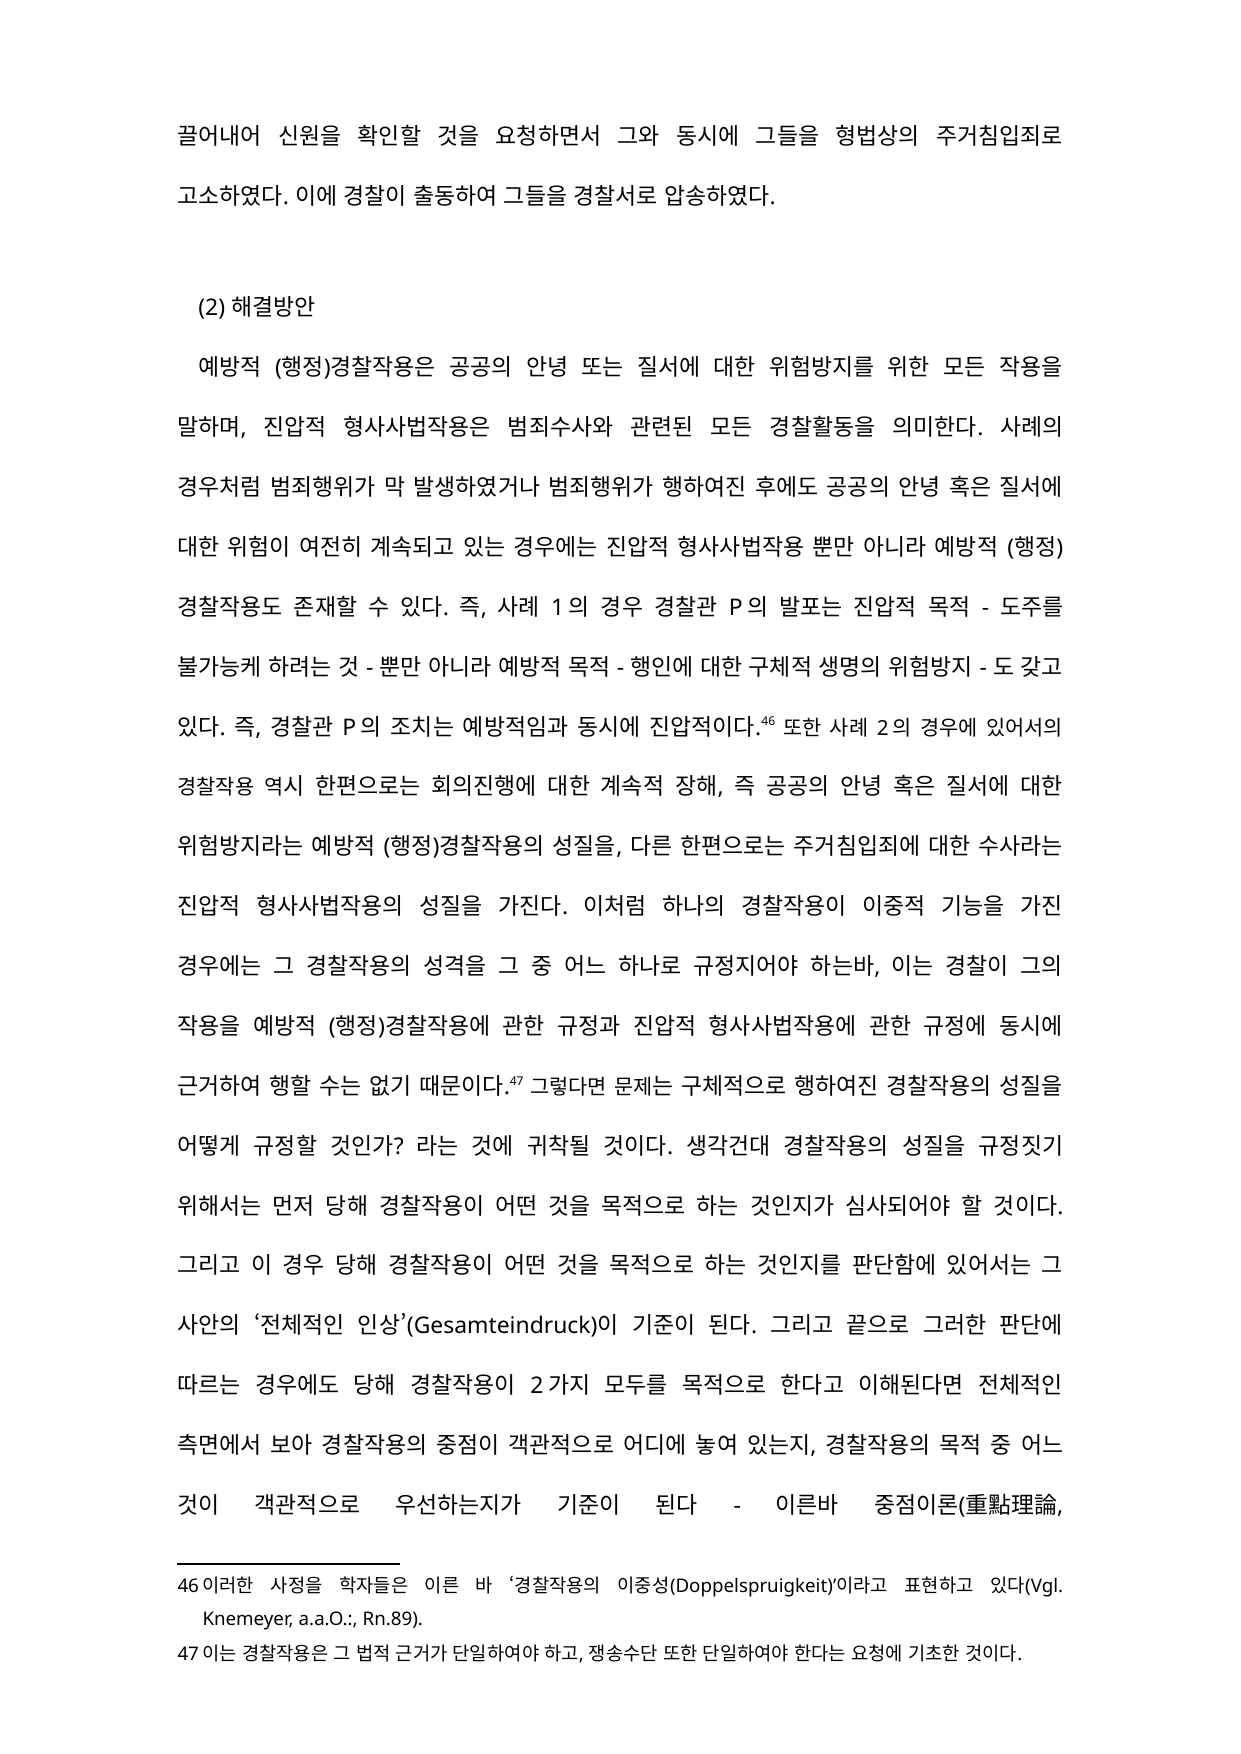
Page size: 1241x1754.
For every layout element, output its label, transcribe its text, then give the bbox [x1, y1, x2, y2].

text (2) 해결방안 [177, 289, 1063, 322]
text 예방적 (행정)경찰작용은 공공의 안녕 또는 질서에 대한 위험방지를 위한 모든 작용을 말하며, 진압적 형사사법작용은 범죄수사와 관련된 모든 경찰활동을 의미한다. 사례의 경우처럼 범죄행위가 막 발생하였거나 범죄행위가 행하여진 후에도 공공의 안녕 혹은 질서에 대한 위험이 여전히 계속되고 있는 경우에는 진압적 형사사법작용 뿐만 아니라 예방적 (행정)경찰작용도 존재할 수 있다. 즉, 사례 1의 경우 경찰관 P의 발포는 진압적 목적 - 도주를 불가능케 하려는 것 - 뿐만 아니라 예방적 목적 - 행인에 대한 구체적 생명의 위험방지 - 도 갖고 있다. 즉, 경찰관 P의 조치는 예방적임과 동시에 진압적이다. 또한 사례 2의 경우에 있어서의 경찰작용 역시 한편으로는 회의진행에 대한 계속적 장해, 즉 공공의 안녕 혹은 질서에 대한 위험방지라는 예방적 (행정)경찰작용의 성질을, 다른 한편으로는 주거침입죄에 대한 수사라는 진압적 형사사법작용의 성질을 가진다. 이처럼 하나의 경찰작용이 이중적 기능을 가진 경우에는 그 경찰작용의 성격을 그 중 어느 하나로 규정지어야 하는바, 이는 경찰이 그의 작용을 예방적 (행정)경찰작용에 관한 규정과 진압적 형사사법작용에 관한 규정에 동시에 근거하여 행할 수는 없기 때문이다. 그렇다면 문제는 구체적으로 행하여진 경찰작용의 성질을 어떻게 규정할 것인가? 라는 것에 귀착될 것이다. 생각건대 경찰작용의 성질을 규정짓기 위해서는 먼저 당해 경찰작용이 어떤 것을 목적으로 하는 것인지가 심사되어야 할 것이다. 그리고 이 경우 당해 경찰작용이 어떤 것을 목적으로 하는 것인지를 판단함에 있어서는 그 사안의 ‘전체적인 인상’(Gesamteindruck)이 기준이 된다. 그리고 끝으로 그러한 판단에 따르는 경우에도 당해 경찰작용이 2가지 모두를 목적으로 한다고 이해된다면 전체적인 측면에서 보아 경찰작용의 중점이 객관적으로 어디에 놓여 있는지, 경찰작용의 목적 중 어느 것이 객관적으로 우선하는지가 기준이 된다 - 이른바 중점이론(重點理論, [177, 349, 1063, 1520]
text 이는 경찰작용은 그 법적 근거가 단일하여야 하고, 쟁송수단 또한 단일하여야 한다는 요청에 기초한 것이다. [177, 1638, 1063, 1665]
text 이러한 사정을 학자들은 이른 바 ‘경찰작용의 이중성(Doppelspruigkeit)’이라고 표현하고 있다(Vgl. Knemeyer, a.a.O.:, Rn.89). [177, 1570, 1063, 1631]
text 끌어내어 신원을 확인할 것을 요청하면서 그와 동시에 그들을 형법상의 주거침입죄로 고소하였다. 이에 경찰이 출동하여 그들을 경찰서로 압송하였다. [177, 118, 1063, 211]
